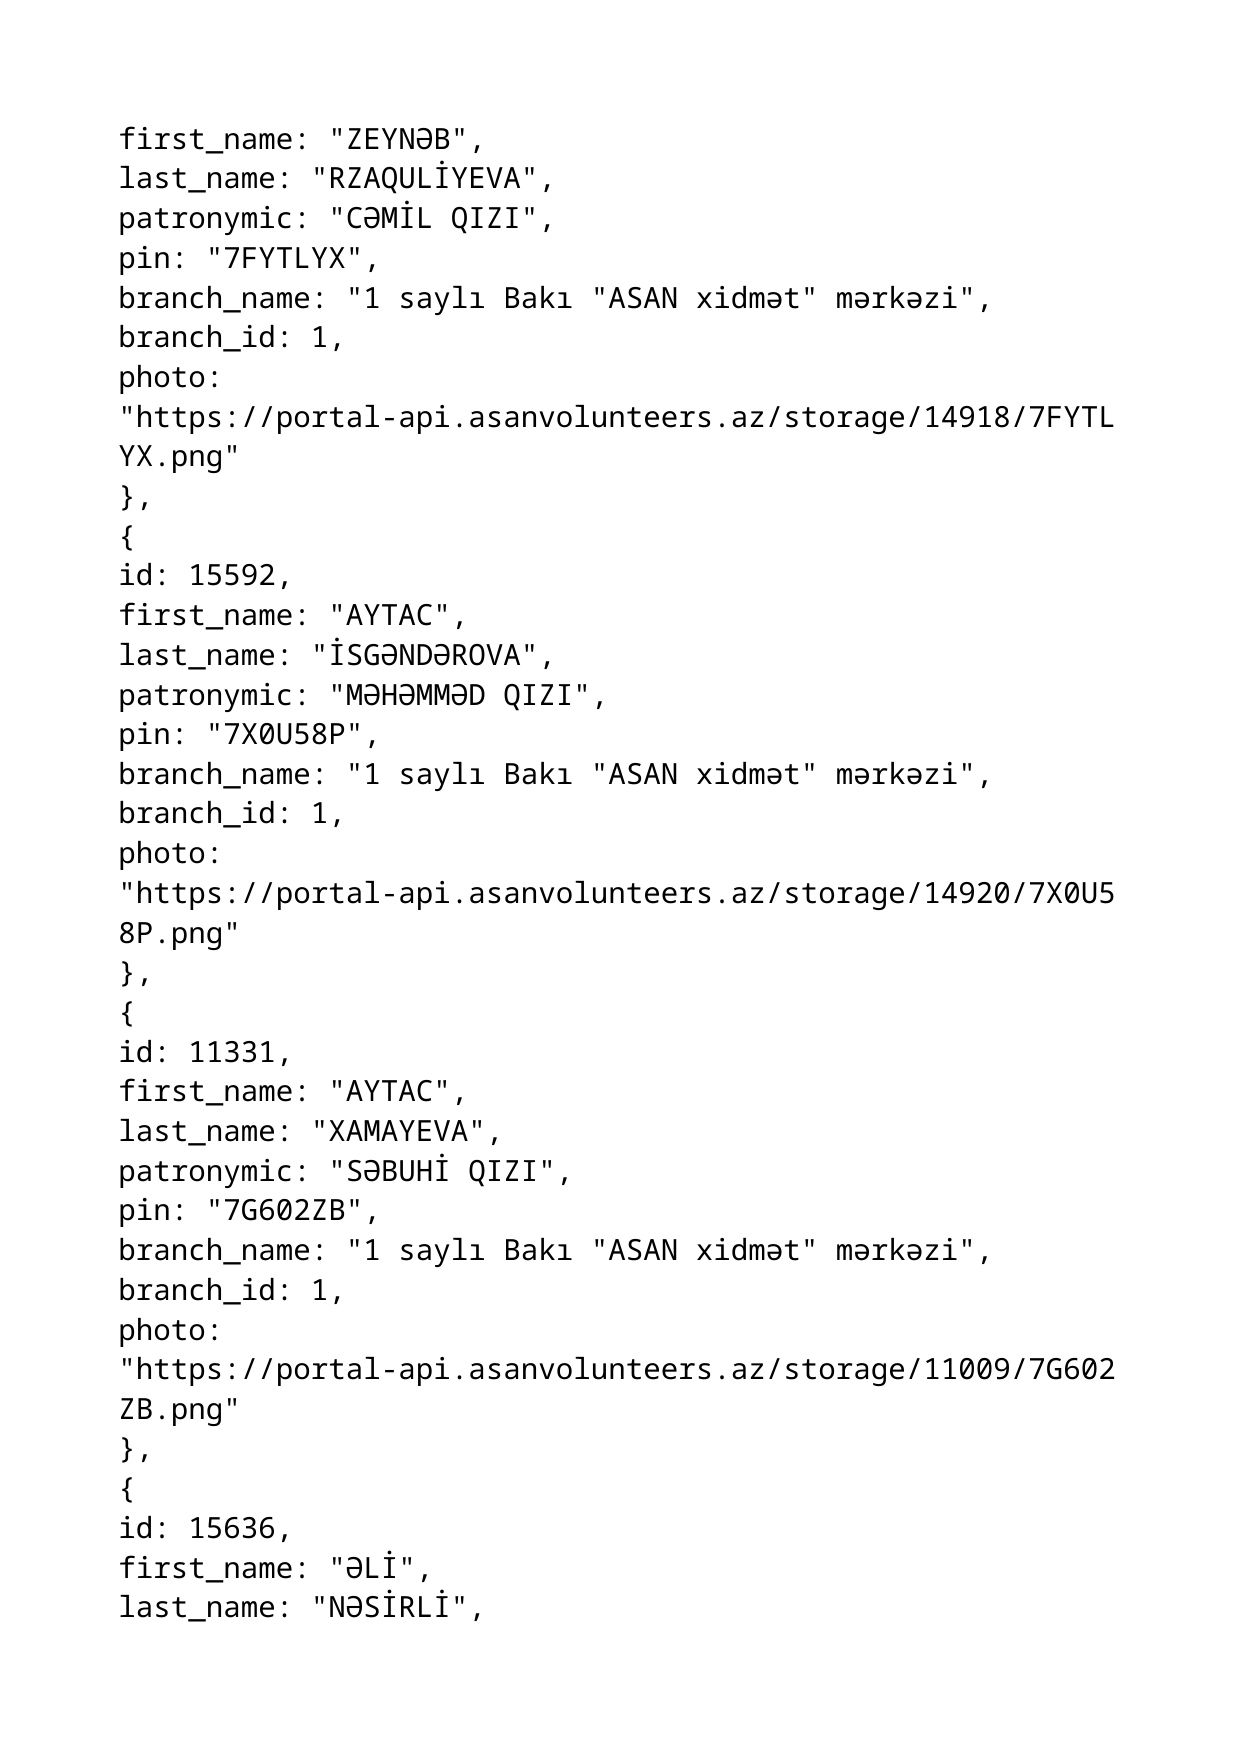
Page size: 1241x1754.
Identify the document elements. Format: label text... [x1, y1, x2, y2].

text }, [118, 952, 1122, 991]
text branch_id: 1, [118, 1269, 1122, 1309]
text branch_name: "1 saylı Bakı "ASAN xidmət" mərkəzi", [118, 1229, 1122, 1269]
text branch_name: "1 saylı Bakı "ASAN xidmət" mərkəzi", [118, 753, 1122, 793]
text patronymic: "SƏBUHİ QIZI", [118, 1150, 1122, 1190]
text photo: "https://portal-api.asanvolunteers.az/storage/14920/7X0U58P.png" [118, 832, 1122, 952]
text patronymic: "MƏHƏMMƏD QIZI", [118, 674, 1122, 713]
text first_name: "AYTAC", [118, 1071, 1122, 1110]
text id: 11331, [118, 1031, 1122, 1071]
text { [118, 1467, 1122, 1507]
text last_name: "İSGƏNDƏROVA", [118, 634, 1122, 674]
text pin: "7G602ZB", [118, 1190, 1122, 1229]
text { [118, 515, 1122, 555]
text photo: "https://portal-api.asanvolunteers.az/storage/11009/7G602ZB.png" [118, 1309, 1122, 1428]
text }, [118, 1428, 1122, 1467]
text id: 15592, [118, 555, 1122, 594]
text first_name: "ƏLİ", [118, 1547, 1122, 1587]
text last_name: "RZAQULİYEVA", [118, 158, 1122, 197]
text patronymic: "CƏMİL QIZI", [118, 197, 1122, 237]
text last_name: "NƏSİRLİ", [118, 1587, 1122, 1626]
text first_name: "ZEYNƏB", [118, 118, 1122, 158]
text photo: "https://portal-api.asanvolunteers.az/storage/14918/7FYTLYX.png" [118, 356, 1122, 475]
text branch_id: 1, [118, 317, 1122, 356]
text branch_name: "1 saylı Bakı "ASAN xidmət" mərkəzi", [118, 277, 1122, 317]
text { [118, 991, 1122, 1031]
text pin: "7X0U58P", [118, 713, 1122, 753]
text last_name: "XAMAYEVA", [118, 1110, 1122, 1150]
text id: 15636, [118, 1507, 1122, 1547]
text branch_id: 1, [118, 793, 1122, 832]
text pin: "7FYTLYX", [118, 237, 1122, 277]
text }, [118, 475, 1122, 515]
text first_name: "AYTAC", [118, 594, 1122, 634]
